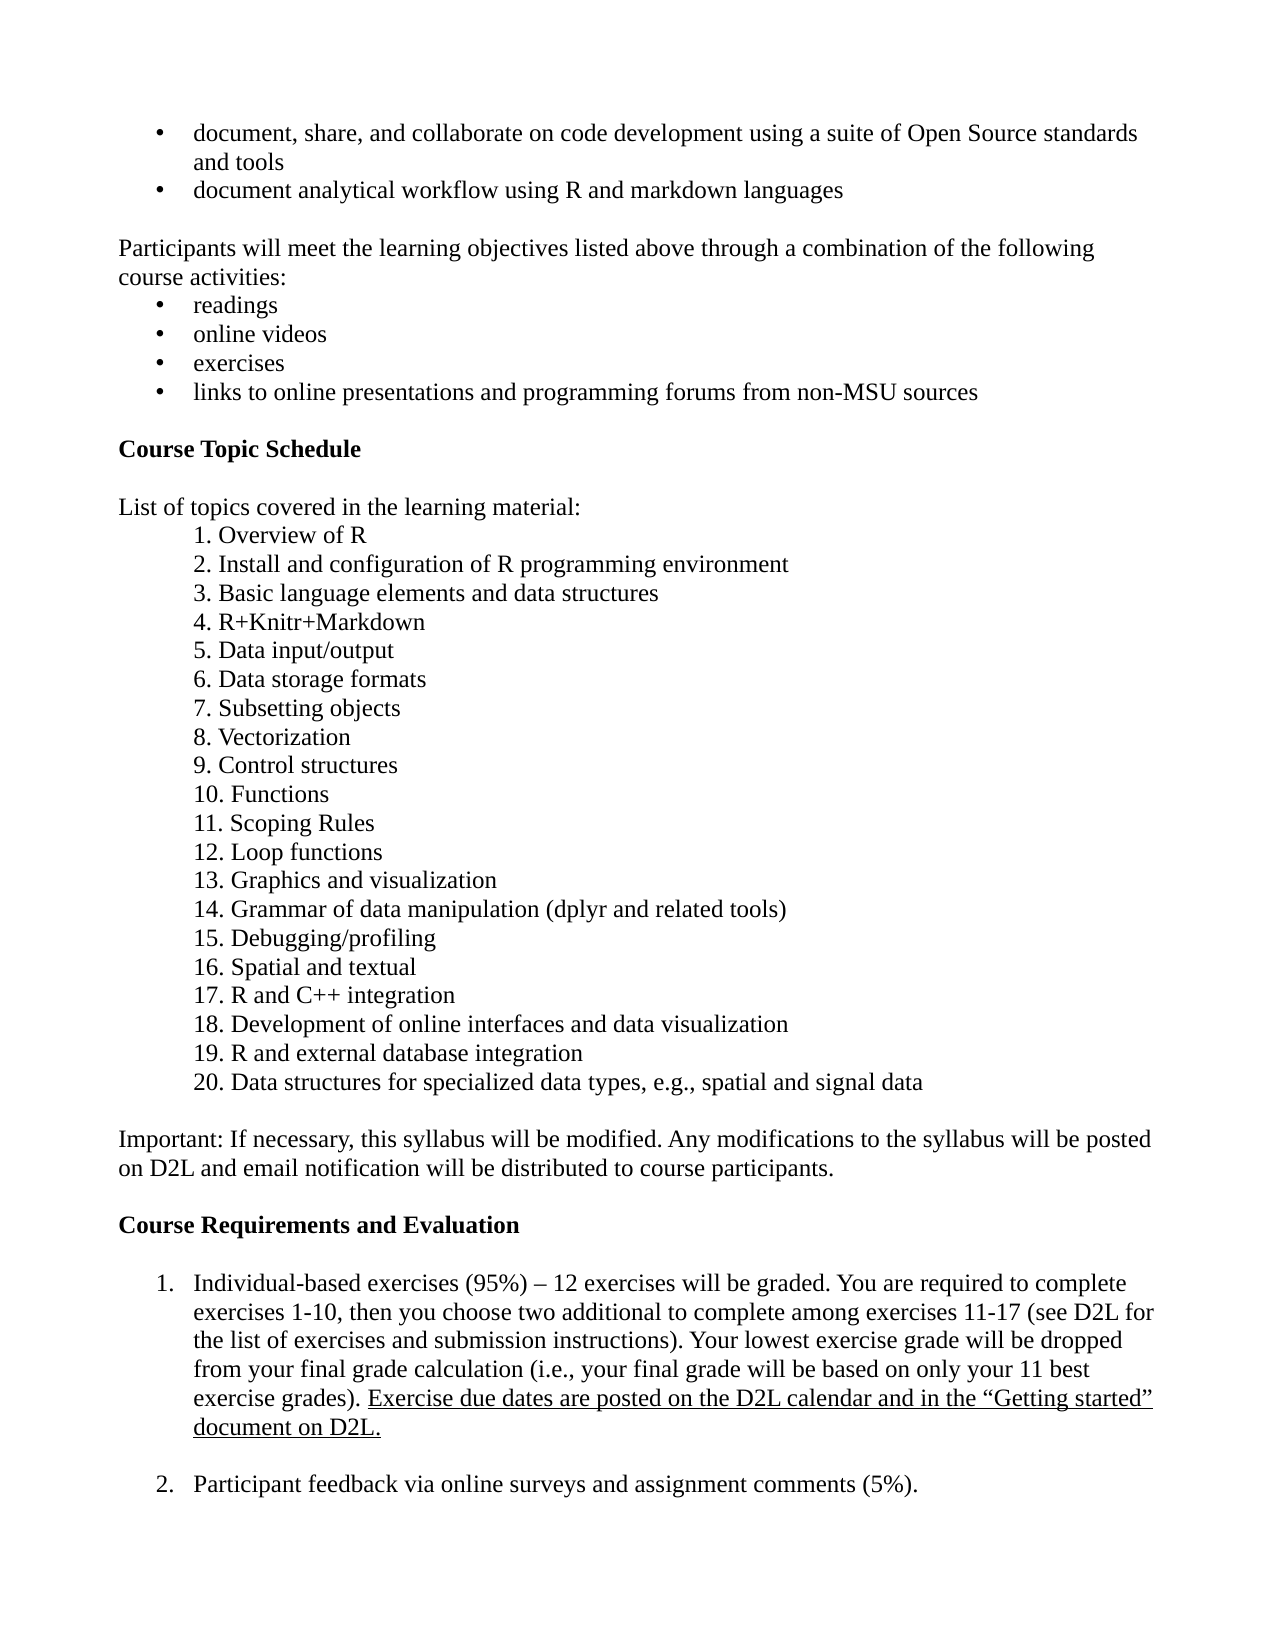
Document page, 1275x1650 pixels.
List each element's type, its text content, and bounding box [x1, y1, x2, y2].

list links to online presentations and programming forums from non-MSU sources [156, 377, 1157, 406]
text 11. Scoping Rules [193, 808, 1157, 837]
text 1. Overview of R [193, 521, 1157, 549]
text 10. Functions [193, 779, 1157, 808]
text 16. Spatial and textual [193, 952, 1157, 981]
list document, share, and collaborate on code development using a suite of Open Source standards and tools [156, 118, 1157, 176]
text 19. R and external database integration [193, 1038, 1157, 1067]
list Individual-based exercises (95%) – 12 exercises will be graded. You are required to complete exercises 1-10, then you choose two additional to complete among exercises 11-17 (see D2L for the list of exercises and submission instructions). Your lowest exercise grade will be dropped from your final grade calculation (i.e., your final grade will be based on only your 11 best exercise grades). Exercise due dates are posted on the D2L calendar and in the “Getting started” document on D2L. [156, 1268, 1157, 1441]
text 9. Control structures [193, 751, 1157, 779]
text 17. R and C++ integration [193, 981, 1157, 1009]
list Participant feedback via online surveys and assignment comments (5%). [156, 1469, 1157, 1498]
list exercises [156, 348, 1157, 377]
text 8. Vectorization [193, 722, 1157, 751]
text 12. Loop functions [193, 837, 1157, 866]
text 3. Basic language elements and data structures [193, 578, 1157, 607]
text List of topics covered in the learning material: [118, 492, 1157, 521]
text 2. Install and configuration of R programming environment [193, 549, 1157, 578]
text Important: If necessary, this syllabus will be modified. Any modifications to the syllabus will be posted on D2L and email notification will be distributed to course participants. [118, 1124, 1157, 1182]
text 14. Grammar of data manipulation (dplyr and related tools) [193, 894, 1157, 923]
text Course Requirements and Evaluation [118, 1211, 1157, 1239]
text 7. Subsetting objects [193, 693, 1157, 722]
text 5. Data input/output [193, 636, 1157, 664]
list readings [156, 291, 1157, 319]
list document analytical workflow using R and markdown languages [156, 176, 1157, 204]
text 18. Development of online interfaces and data visualization [193, 1009, 1157, 1038]
text 4. R+Knitr+Markdown [193, 607, 1157, 636]
text 13. Graphics and visualization [193, 866, 1157, 894]
text 6. Data storage formats [193, 664, 1157, 693]
text 20. Data structures for specialized data types, e.g., spatial and signal data [193, 1067, 1157, 1096]
text 15. Debugging/profiling [193, 923, 1157, 952]
list online videos [156, 319, 1157, 348]
text Course Topic Schedule [118, 434, 1157, 463]
text Participants will meet the learning objectives listed above through a combination of the following course activities: [118, 233, 1157, 291]
